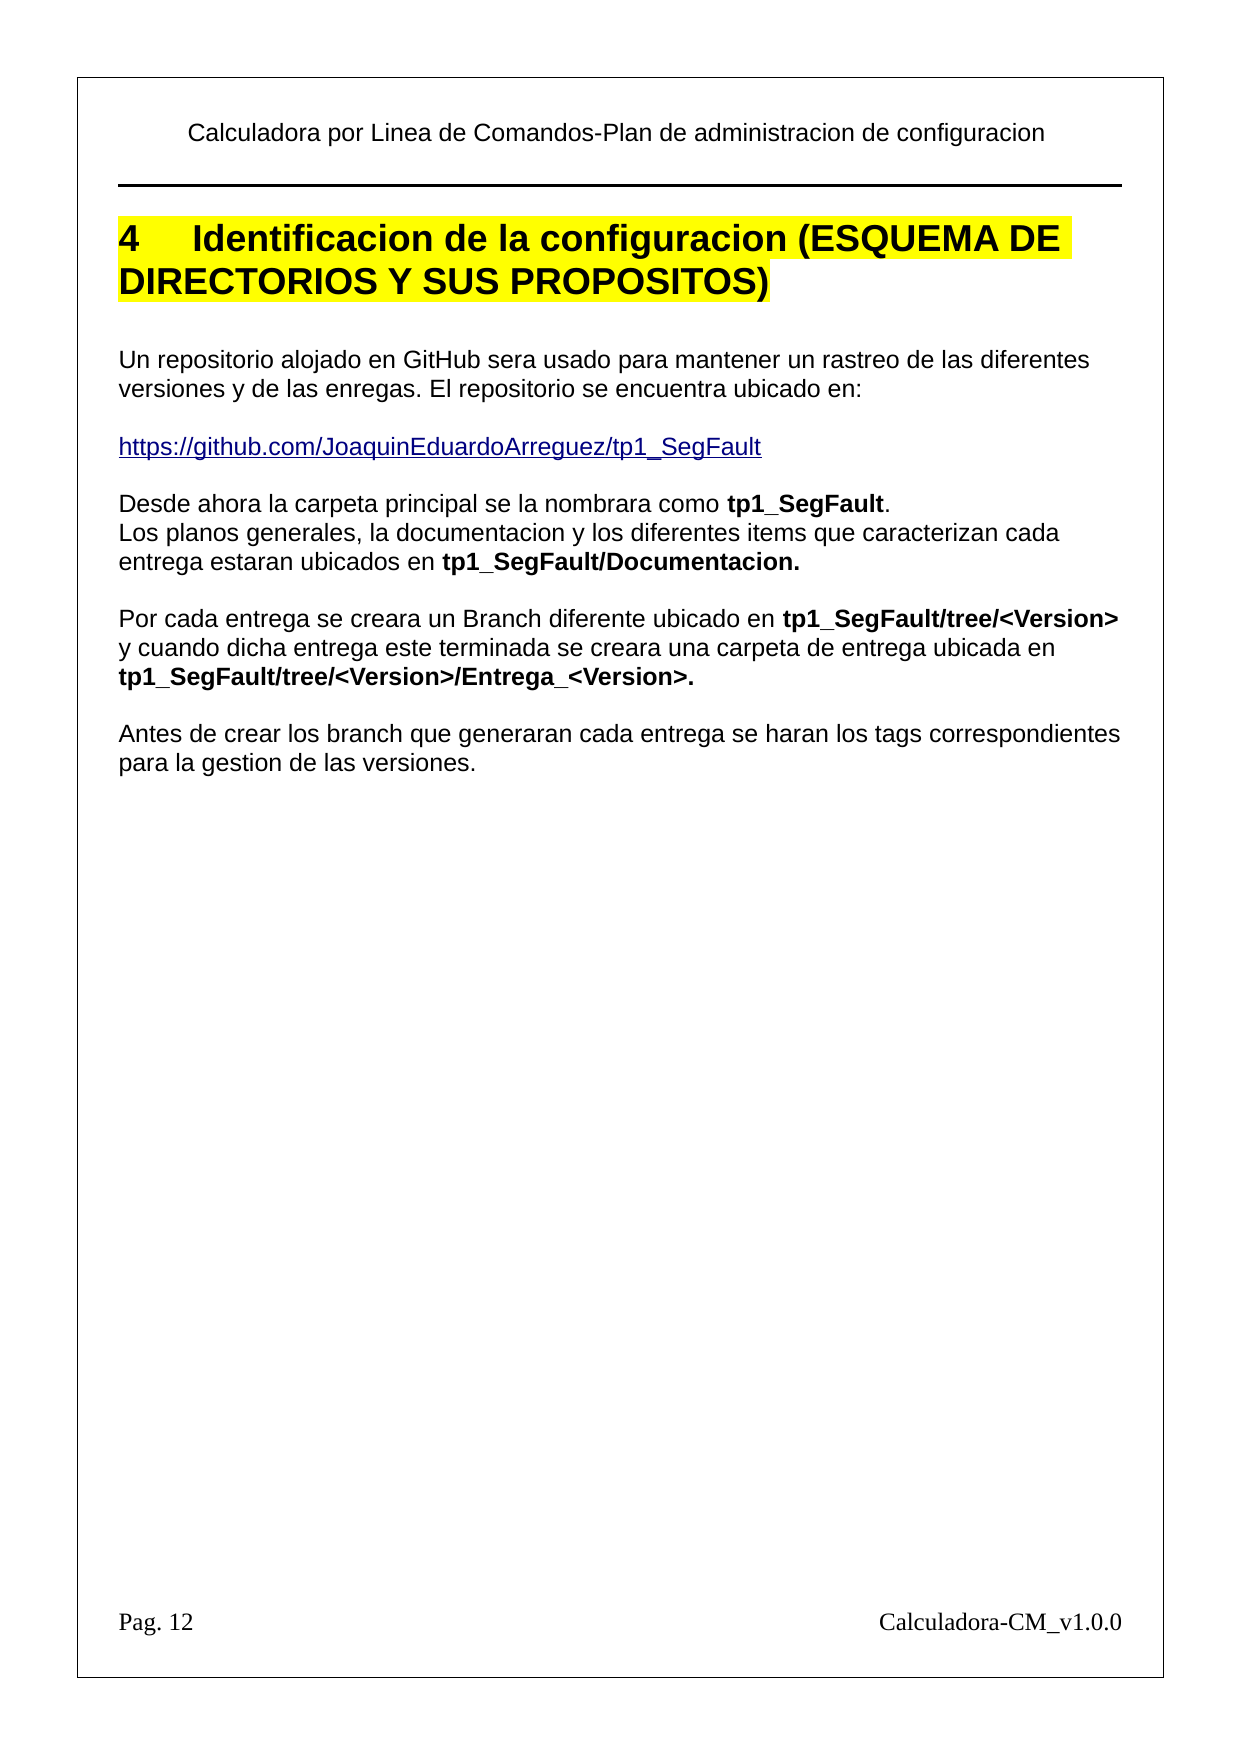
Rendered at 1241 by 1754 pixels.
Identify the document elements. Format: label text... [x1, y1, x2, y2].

text 4 Identificacion de la configuracion (ESQUEMA DE DIRECTORIOS Y SUS PROPOSITOS) [118, 216, 1122, 302]
text Los planos generales, la documentacion y los diferentes items que caracterizan cada entrega estaran ubicados en tp1_SegFault/Documentacion. [118, 518, 1122, 575]
text Desde ahora la carpeta principal se la nombrara como tp1_SegFault. [118, 489, 1122, 518]
text Un repositorio alojado en GitHub sera usado para mantener un rastreo de las diferentes versiones y de las enregas. El repositorio se encuentra ubicado en: [118, 345, 1122, 403]
text Antes de crear los branch que generaran cada entrega se haran los tags correspondientes para la gestion de las versiones. [118, 719, 1122, 777]
text https://github.com/JoaquinEduardoArreguez/tp1_SegFault [118, 432, 1122, 460]
text Por cada entrega se creara un Branch diferente ubicado en tp1_SegFault/tree/<Version> [118, 604, 1122, 633]
text y cuando dicha entrega este terminada se creara una carpeta de entrega ubicada en tp1_SegFault/tree/<Version>/Entrega_<Version>. [118, 633, 1122, 690]
